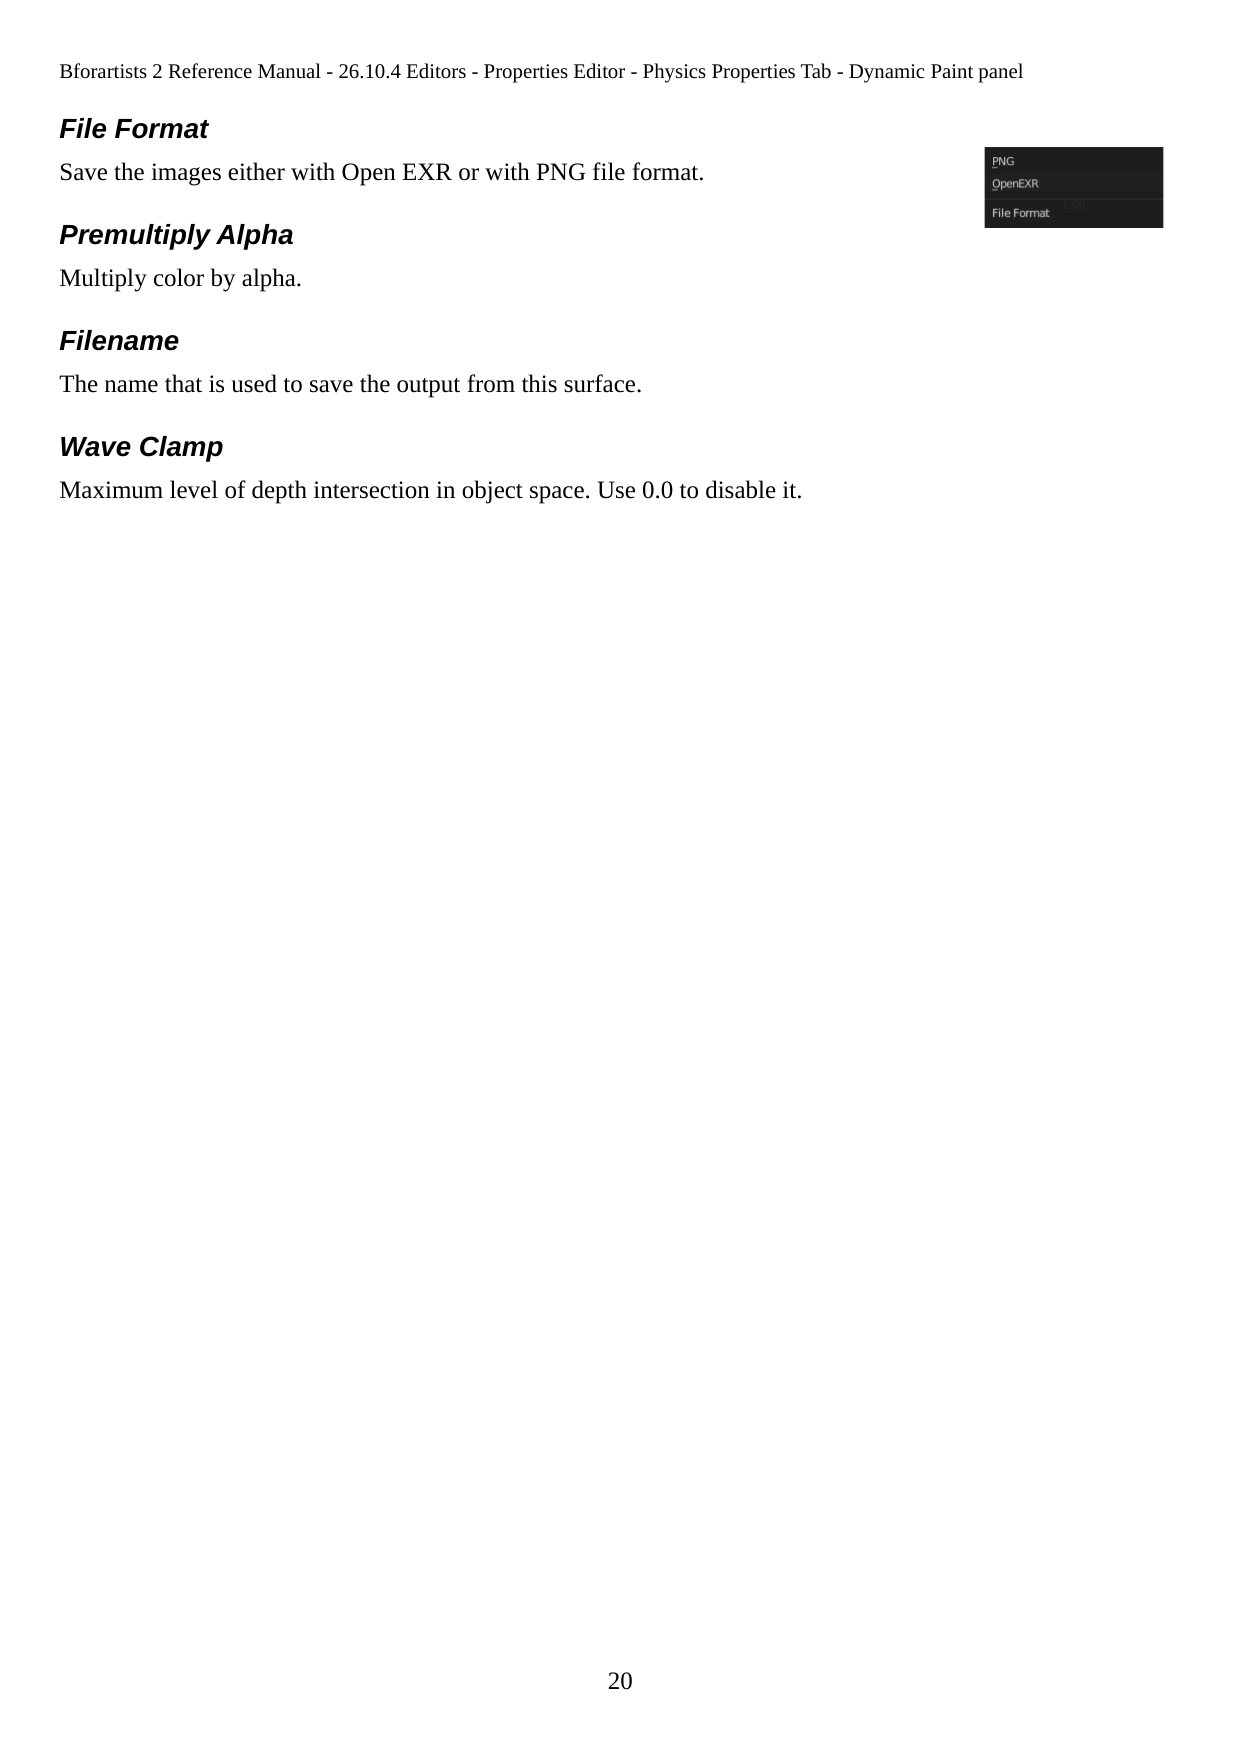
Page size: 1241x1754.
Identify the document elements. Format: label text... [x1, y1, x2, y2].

text Save the images either with Open EXR or with PNG file format. [59, 157, 984, 186]
text Maximum level of depth intersection in object space. Use 0.0 to disable it. [59, 475, 1181, 503]
text The name that is used to save the output from this surface. [59, 369, 1181, 398]
subtitle Filename [59, 324, 1181, 356]
subtitle Premultiply Alpha [59, 218, 1181, 250]
subtitle File Format [59, 113, 1181, 144]
picture [984, 147, 1164, 228]
text Multiply color by alpha. [59, 263, 1181, 292]
subtitle Wave Clamp [59, 430, 1181, 462]
